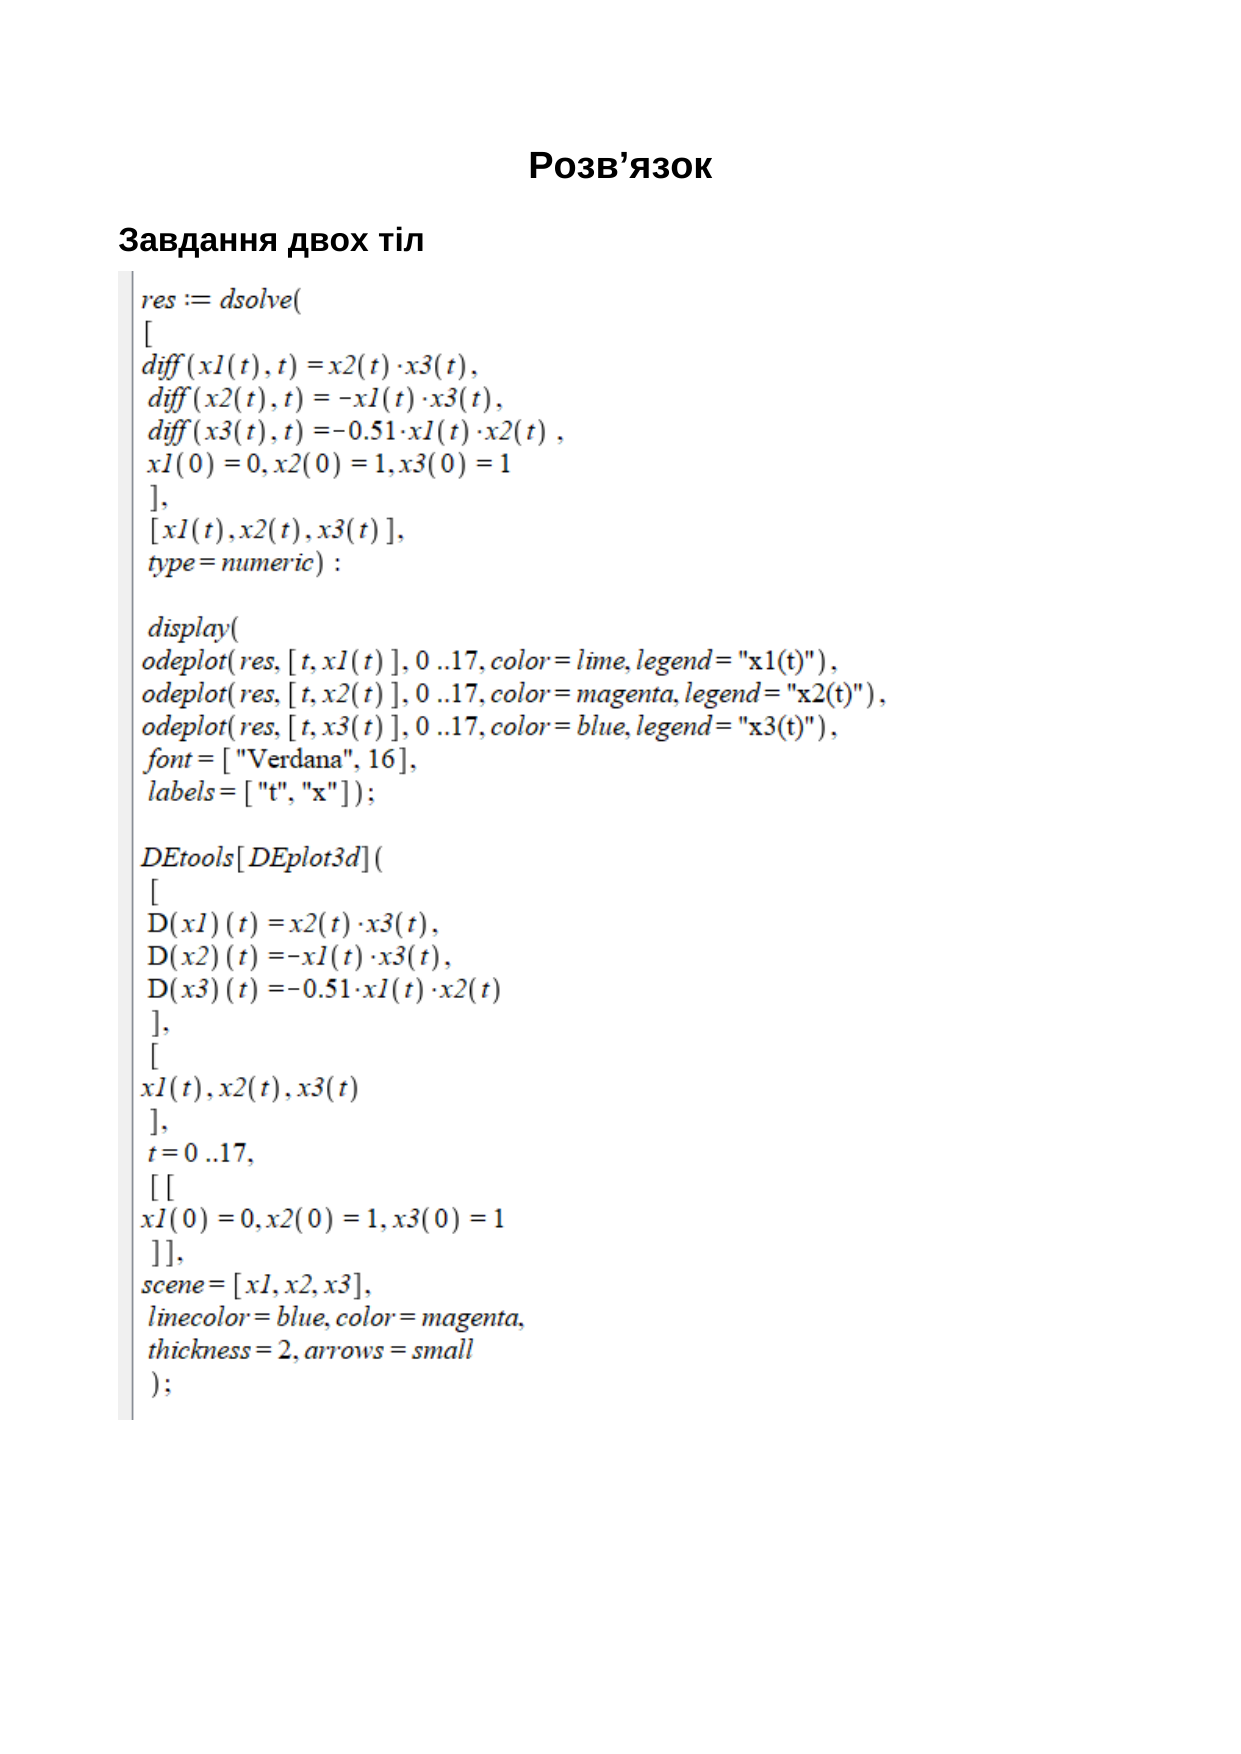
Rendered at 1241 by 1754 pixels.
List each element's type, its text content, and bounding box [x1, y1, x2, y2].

subtitle Розв’язок [118, 143, 1122, 187]
subtitle Завдання двох тіл [118, 220, 1122, 259]
picture [118, 271, 908, 1420]
